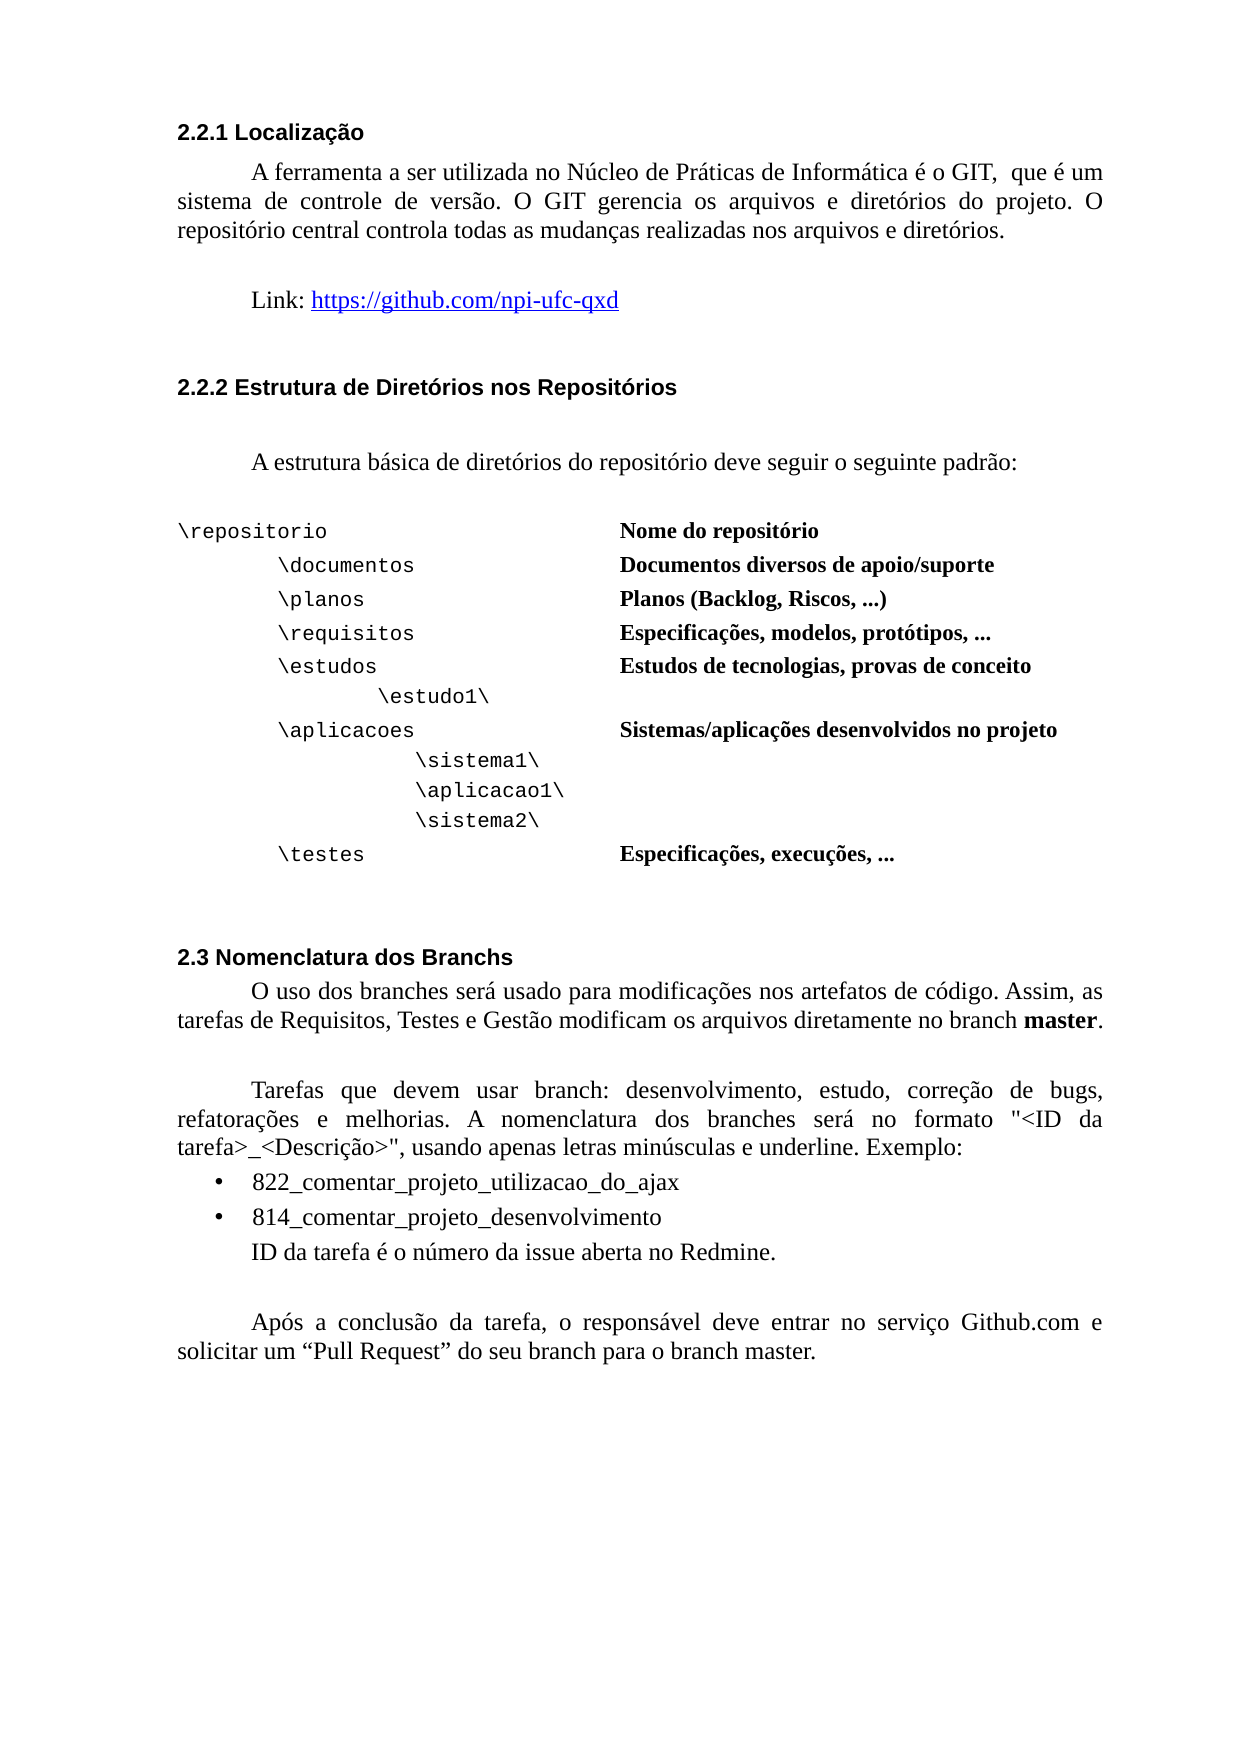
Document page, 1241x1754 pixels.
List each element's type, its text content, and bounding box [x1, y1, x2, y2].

text ID da tarefa é o número da issue aberta no Redmine. [177, 1237, 1104, 1266]
subtitle 2.2.1 Localização [177, 118, 1104, 145]
text \estudos Estudos de tecnologias, provas de conceito [103, 652, 1104, 680]
text Tarefas que devem usar branch: desenvolvimento, estudo, correção de bugs, refatorações e melhorias. A nomenclatura dos branches será no formato "<ID da tarefa>_<Descrição>", usando apenas letras minúsculas e underline. Exemplo: [177, 1075, 1104, 1161]
text A estrutura básica de diretórios do repositório deve seguir o seguinte padrão: [177, 447, 1104, 476]
text \testes Especificações, execuções, ... [103, 840, 1104, 867]
text \repositorio Nome do repositório [103, 517, 1104, 545]
text \planos Planos (Backlog, Riscos, ...) [103, 585, 1104, 612]
text \aplicacao1\ [103, 780, 1104, 804]
text \sistema1\ [103, 750, 1104, 774]
text \aplicacoes Sistemas/aplicações desenvolvidos no projeto [103, 716, 1104, 744]
list 822_comentar_projeto_utilizacao_do_ajax [214, 1167, 1104, 1196]
text 2.3 Nomenclatura dos Branchs [177, 944, 1104, 970]
text Após a conclusão da tarefa, o responsável deve entrar no serviço Github.com e solicitar um “Pull Request” do seu branch para o branch master. [177, 1307, 1104, 1365]
text Link: https://github.com/npi-ufc-qxd [251, 285, 1104, 314]
text \estudo1\ [103, 686, 1104, 710]
subtitle 2.2.2 Estrutura de Diretórios nos Repositórios [177, 374, 1104, 400]
text \documentos Documentos diversos de apoio/suporte [103, 551, 1104, 578]
text O uso dos branches será usado para modificações nos artefatos de código. Assim, as tarefas de Requisitos, Testes e Gestão modificam os arquivos diretamente no branch master. [177, 976, 1104, 1034]
text \requisitos Especificações, modelos, protótipos, ... [103, 619, 1104, 646]
text \sistema2\ [103, 810, 1104, 833]
list 814_comentar_projeto_desenvolvimento [214, 1202, 1104, 1231]
text A ferramenta a ser utilizada no Núcleo de Práticas de Informática é o GIT, que é um sistema de controle de versão. O GIT gerencia os arquivos e diretórios do projeto. O repositório central controla todas as mudanças realizadas nos arquivos e diretórios. [177, 157, 1104, 244]
